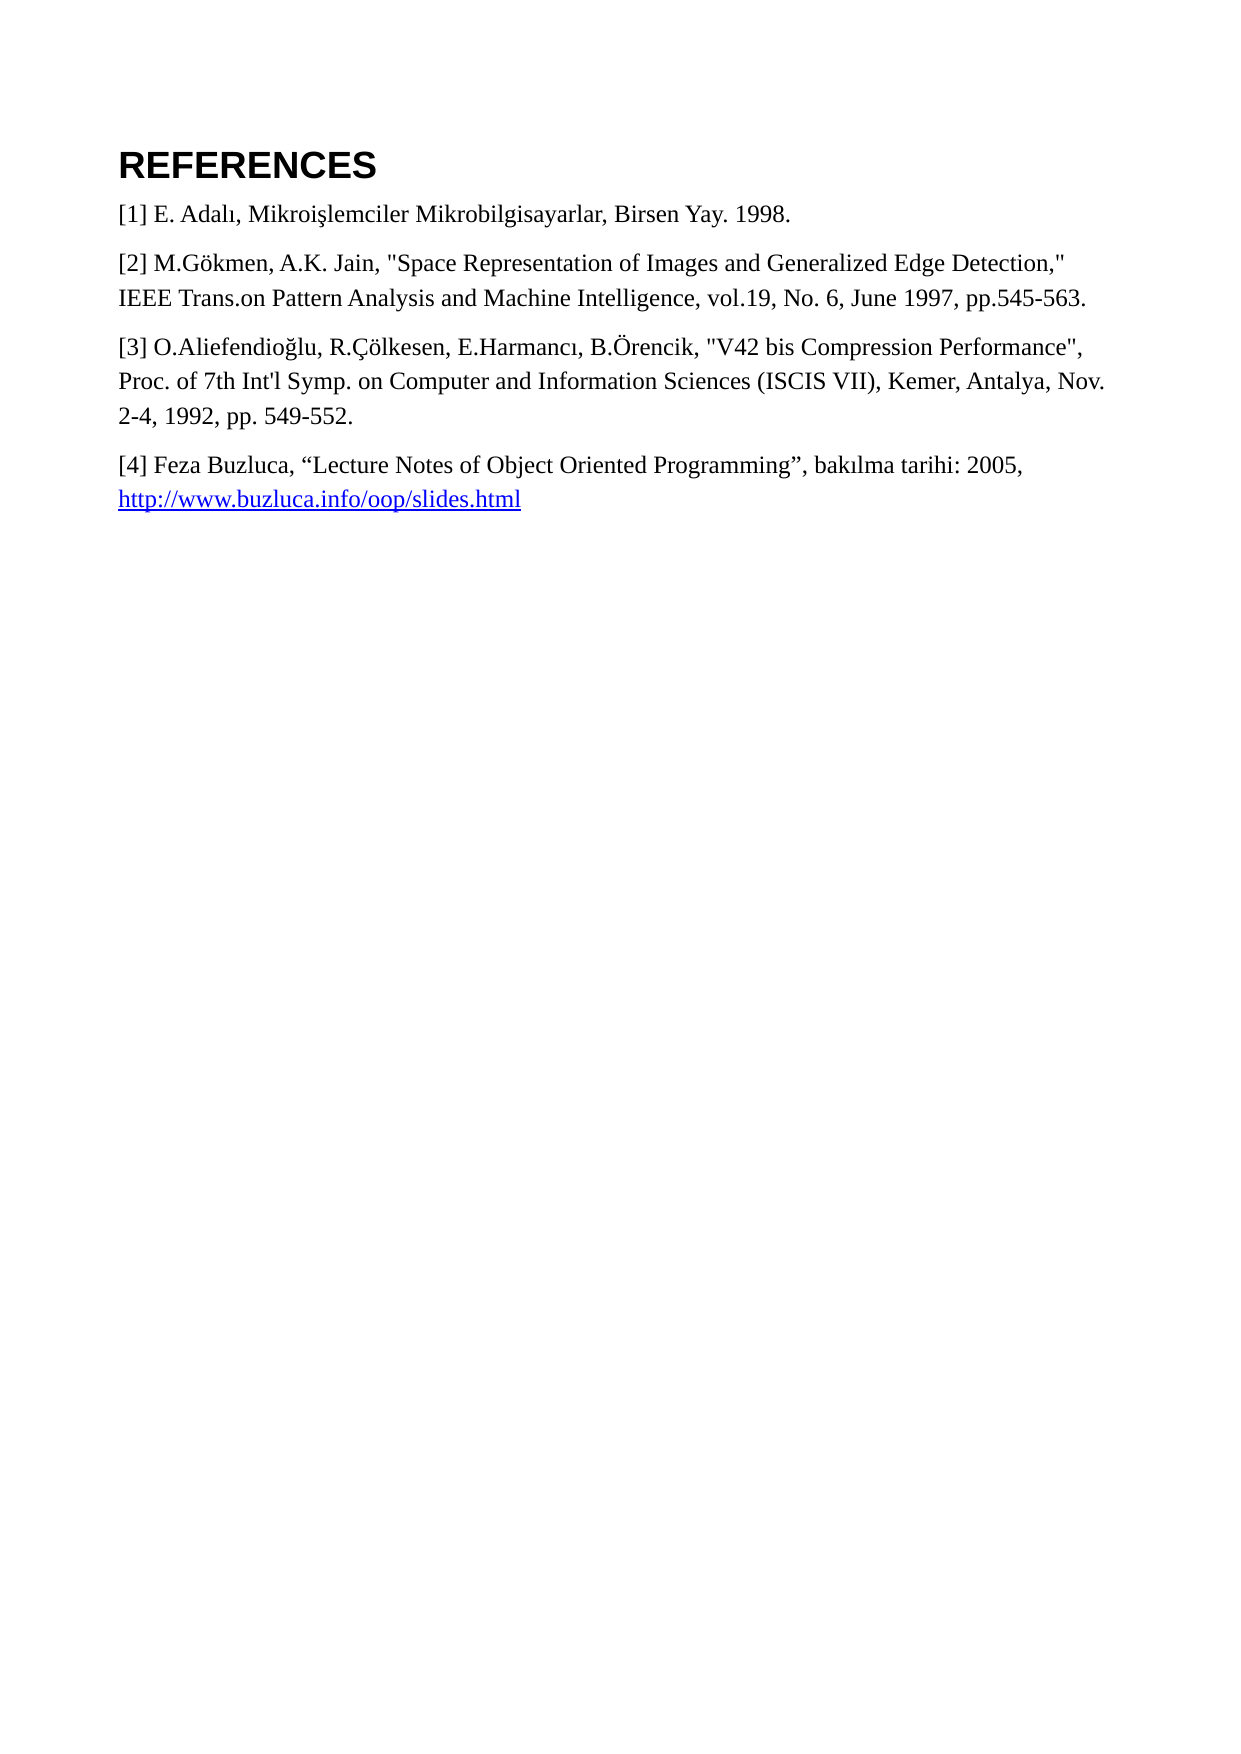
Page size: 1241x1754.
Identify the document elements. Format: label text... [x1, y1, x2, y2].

text [2] M.Gökmen, A.K. Jain, "Space Representation of Images and Generalized Edge Detection," IEEE Trans.on Pattern Analysis and Machine Intelligence, vol.19, No. 6, June 1997, pp.545-563. [118, 248, 1122, 312]
text [4] Feza Buzluca, “Lecture Notes of Object Oriented Programming”, bakılma tarihi: 2005, http://www.buzluca.info/oop/slides.html [118, 450, 1122, 513]
text [3] O.Aliefendioğlu, R.Çölkesen, E.Harmancı, B.Örencik, "V42 bis Compression Performance", Proc. of 7th Int'l Symp. on Computer and Information Sciences (ISCIS VII), Kemer, Antalya, Nov. 2-4, 1992, pp. 549-552. [118, 332, 1122, 429]
subtitle REFERENCES [118, 143, 1122, 187]
text [1] E. Adalı, Mikroişlemciler Mikrobilgisayarlar, Birsen Yay. 1998. [118, 199, 1122, 228]
